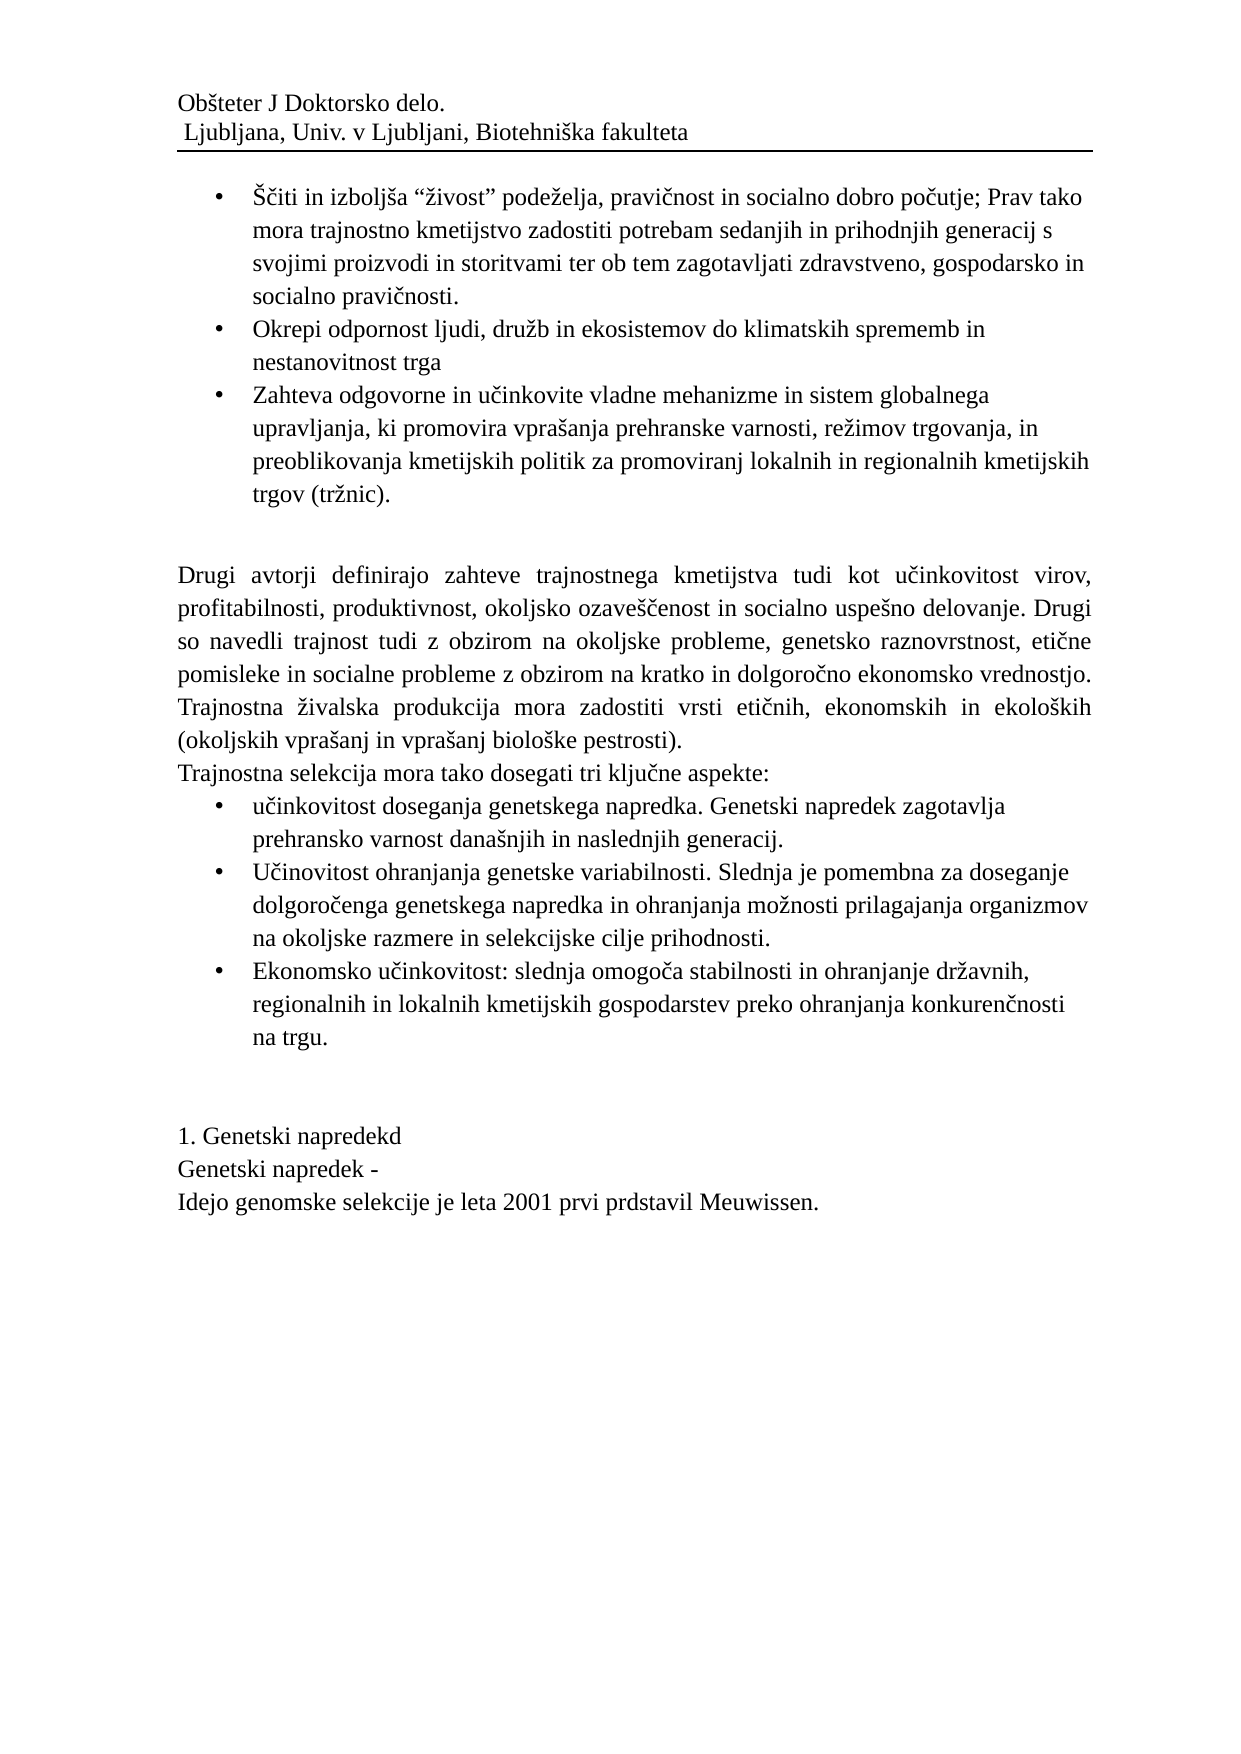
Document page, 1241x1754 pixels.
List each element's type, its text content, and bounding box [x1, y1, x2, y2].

text Idejo genomske selekcije je leta 2001 prvi prdstavil Meuwissen. [177, 1187, 1093, 1216]
list Učinovitost ohranjanja genetske variabilnosti. Slednja je pomembna za doseganje dolgoročenga genetskega napredka in ohranjanja možnosti prilagajanja organizmov na okoljske razmere in selekcijske cilje prihodnosti. [215, 857, 1093, 952]
list Zahteva odgovorne in učinkovite vladne mehanizme in sistem globalnega upravljanja, ki promovira vprašanja prehranske varnosti, režimov trgovanja, in preoblikovanja kmetijskih politik za promoviranj lokalnih in regionalnih kmetijskih trgov (tržnic). [215, 380, 1093, 508]
text Drugi avtorji definirajo zahteve trajnostnega kmetijstva tudi kot učinkovitost virov, profitabilnosti, produktivnost, okoljsko ozaveščenost in socialno uspešno delovanje. Drugi so navedli trajnost tudi z obzirom na okoljske probleme, genetsko raznovrstnost, etične pomisleke in socialne probleme z obzirom na kratko in dolgoročno ekonomsko vrednostjo. Trajnostna živalska produkcija mora zadostiti vrsti etičnih, ekonomskih in ekoloških (okoljskih vprašanj in vprašanj biološke pestrosti). [177, 560, 1093, 754]
list Ščiti in izboljša “živost” podeželja, pravičnost in socialno dobro počutje; Prav tako mora trajnostno kmetijstvo zadostiti potrebam sedanjih in prihodnjih generacij s svojimi proizvodi in storitvami ter ob tem zagotavljati zdravstveno, gospodarsko in socialno pravičnosti. [215, 182, 1093, 310]
text 1. Genetski napredekd [177, 1121, 1093, 1150]
text Trajnostna selekcija mora tako dosegati tri ključne aspekte: [177, 758, 1093, 787]
list Ekonomsko učinkovitost: slednja omogoča stabilnosti in ohranjanje državnih, regionalnih in lokalnih kmetijskih gospodarstev preko ohranjanja konkurenčnosti na trgu. [215, 956, 1093, 1051]
text Genetski napredek - [177, 1154, 1093, 1183]
list Okrepi odpornost ljudi, družb in ekosistemov do klimatskih sprememb in nestanovitnost trga [215, 314, 1093, 376]
list učinkovitost doseganja genetskega napredka. Genetski napredek zagotavlja prehransko varnost današnjih in naslednjih generacij. [215, 791, 1093, 853]
